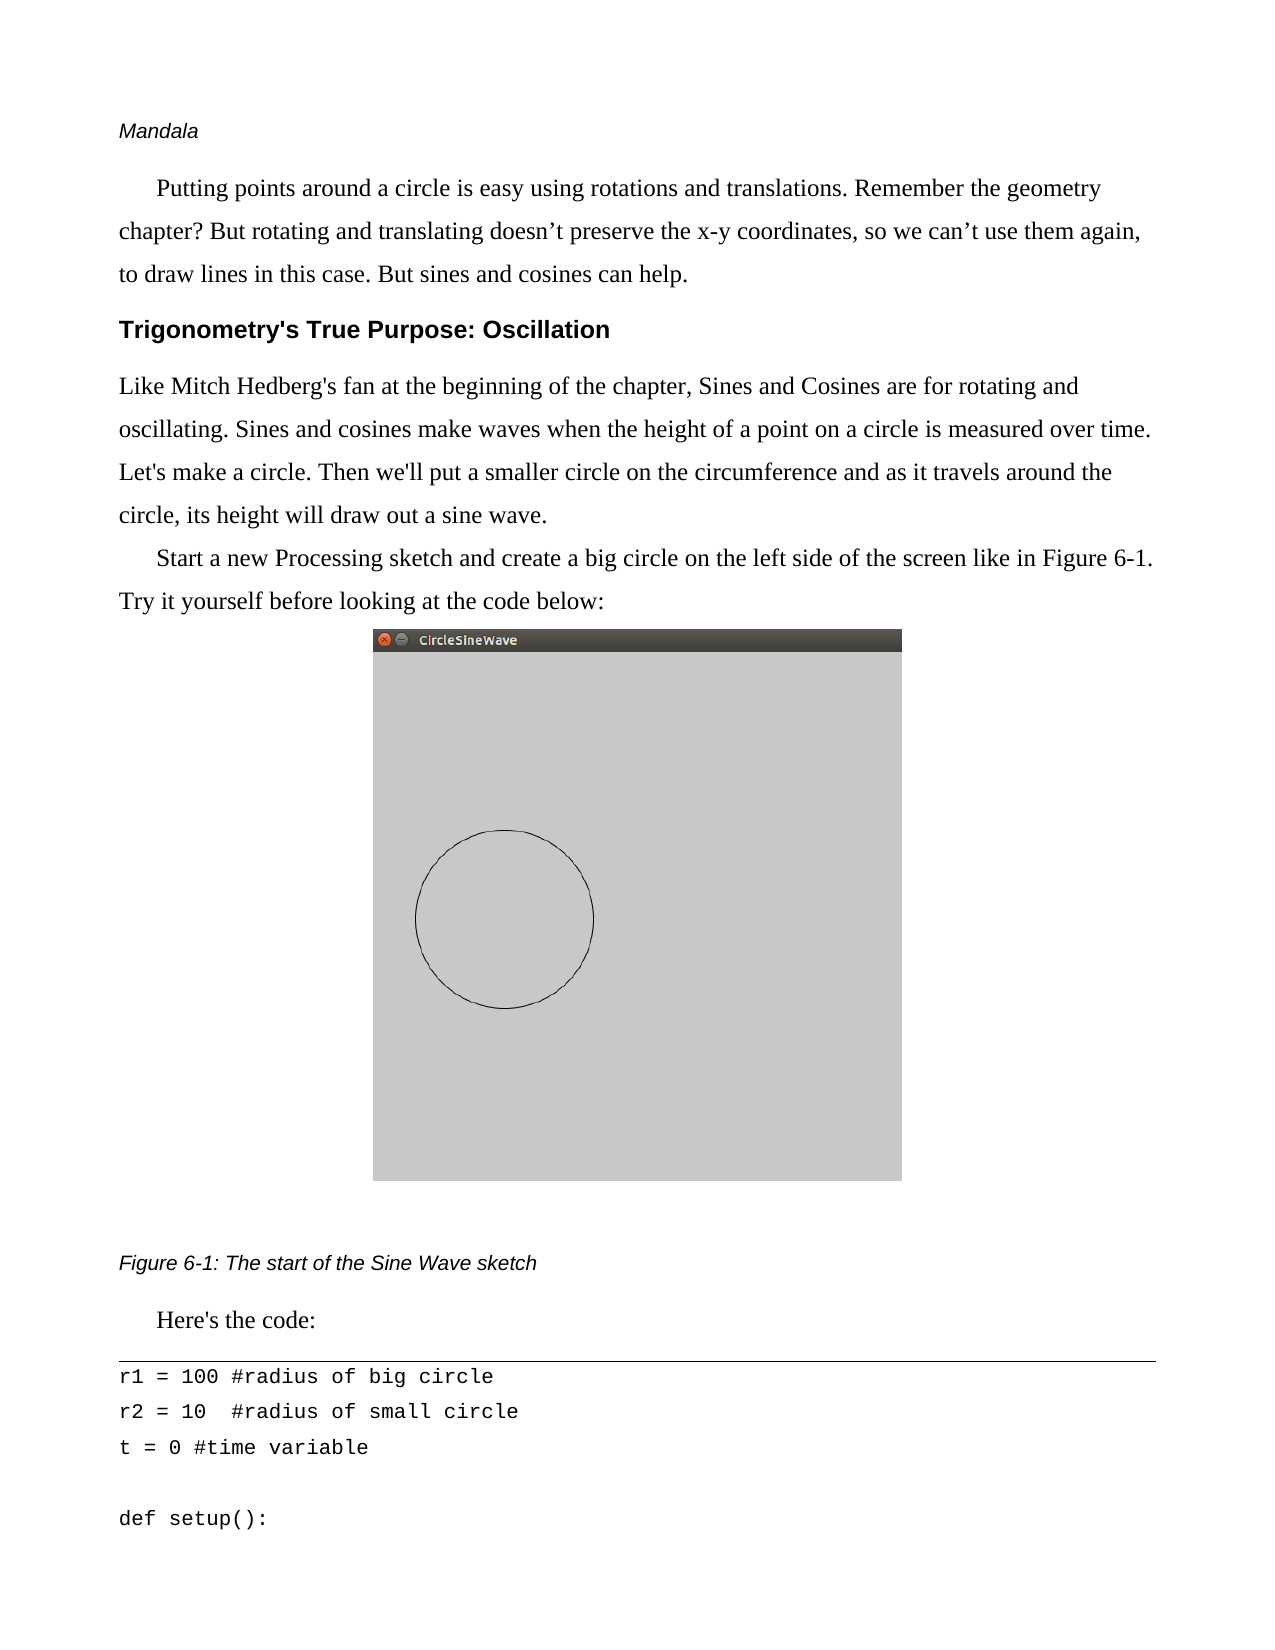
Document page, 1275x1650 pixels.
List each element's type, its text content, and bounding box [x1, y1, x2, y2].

text Here's the code: [118, 1305, 1156, 1334]
text t = 0 #time variable [118, 1437, 1156, 1461]
text Putting points around a circle is easy using rotations and translations. Remember the geometry chapter? But rotating and translating doesn’t preserve the x-y coordinates, so we can’t use them again, to draw lines in this case. But sines and cosines can help. [118, 173, 1156, 288]
text Like Mitch Hedberg's fan at the beginning of the chapter, Sines and Cosines are for rotating and oscillating. Sines and cosines make waves when the height of a point on a circle is measured over time. Let's make a circle. Then we'll put a smaller circle on the circumference and as it travels around the circle, its height will draw out a sine wave. [118, 371, 1156, 529]
text def setup(): [118, 1508, 1156, 1531]
text Trigonometry's True Purpose: Oscillation [118, 315, 1156, 344]
text Mandala [118, 118, 1156, 142]
text Figure 6-1: The start of the Sine Wave sketch [118, 1251, 1156, 1274]
picture [373, 629, 902, 1181]
text Start a new Processing sketch and create a big circle on the left side of the screen like in Figure 6-1. Try it yourself before looking at the code below: [118, 543, 1156, 615]
text r1 = 100 #radius of big circle [118, 1362, 1156, 1390]
text r2 = 10 #radius of small circle [118, 1402, 1156, 1425]
